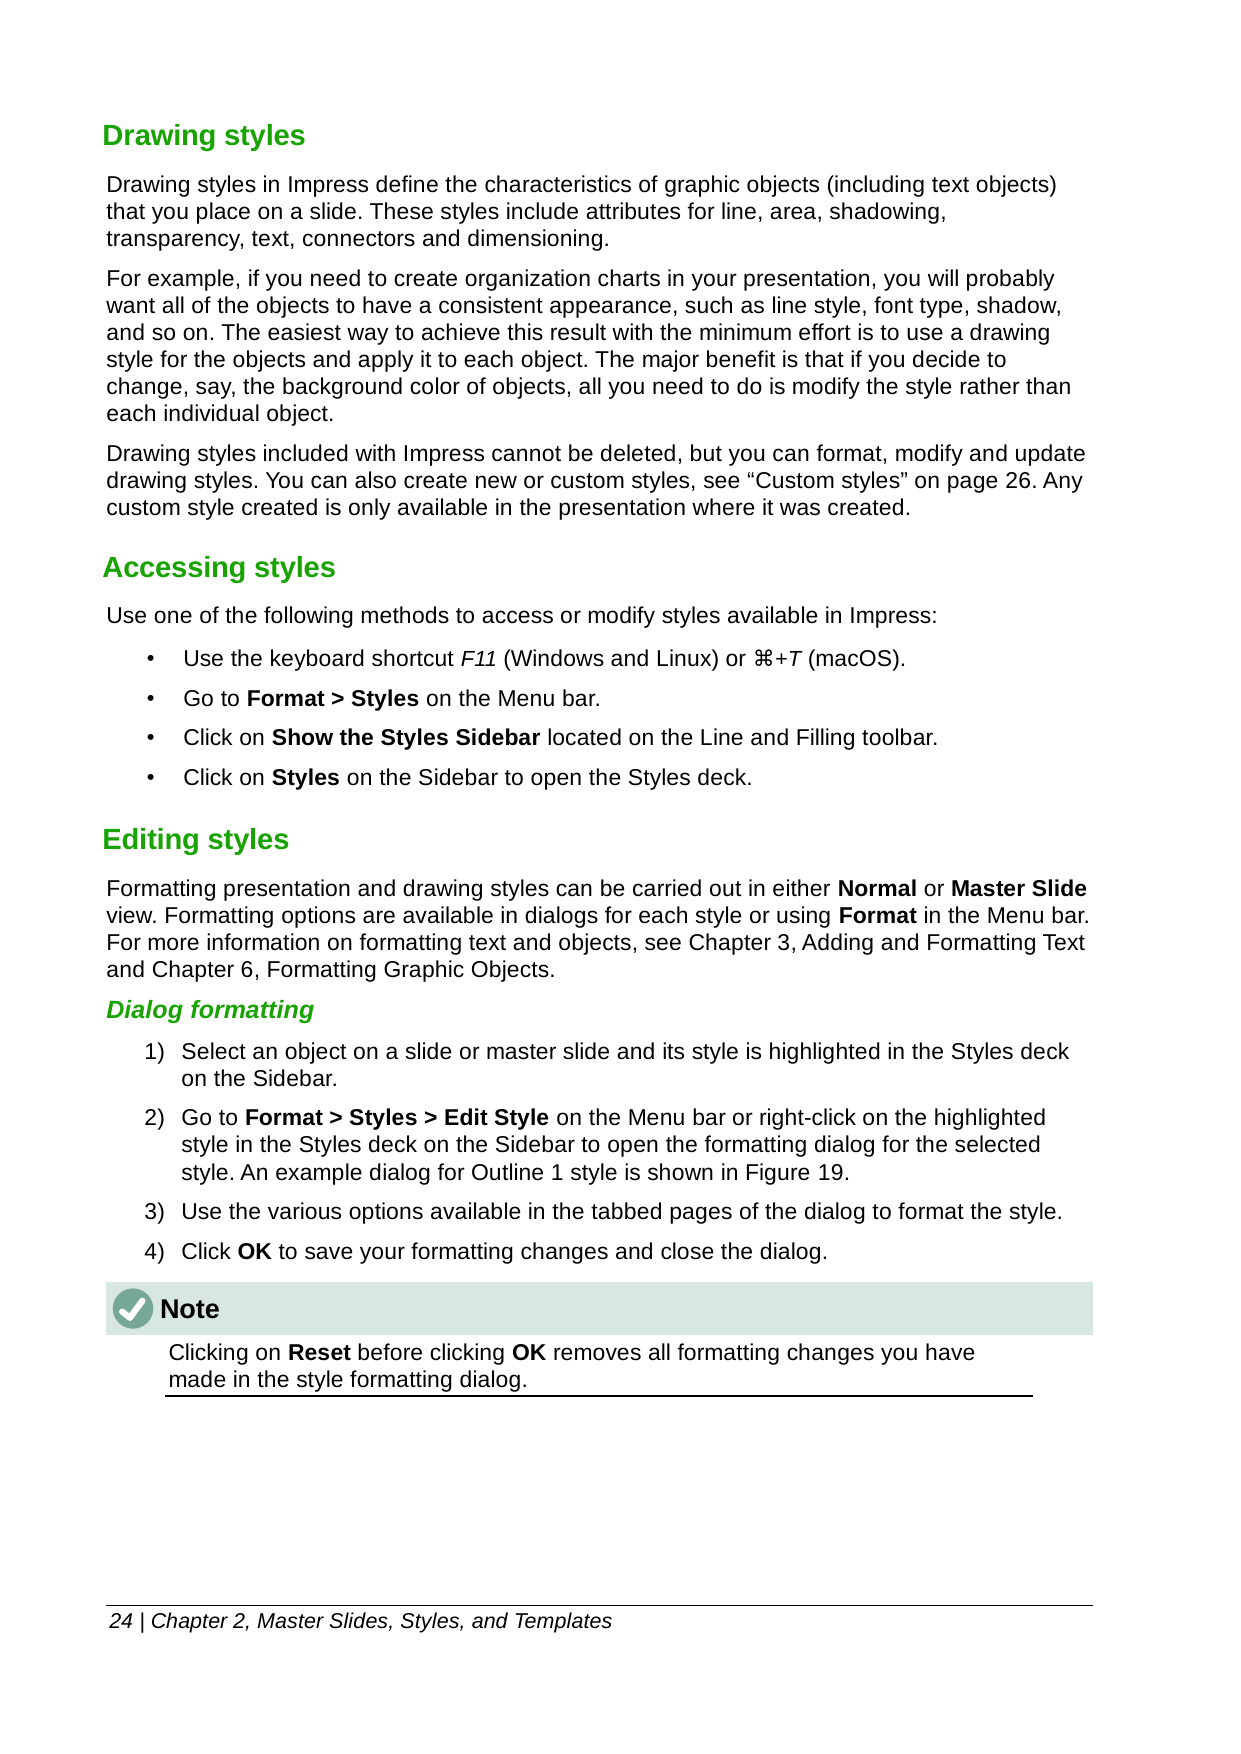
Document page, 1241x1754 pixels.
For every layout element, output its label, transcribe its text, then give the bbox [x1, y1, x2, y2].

subtitle Note [106, 1282, 1093, 1335]
text Drawing styles in Impress define the characteristics of graphic objects (including text objects) that you place on a slide. These styles include attributes for line, area, shadowing, transparency, text, connectors and dimensioning. [106, 170, 1093, 252]
list Click OK to save your formatting changes and close the dialog. [164, 1237, 1093, 1264]
text Clicking on Reset before clicking OK removes all formatting changes you have made in the style formatting dialog. [165, 1335, 1033, 1395]
list Use the various options available in the tabbed pages of the dialog to format the style. [164, 1197, 1093, 1224]
text Use one of the following methods to access or modify styles available in Impress: [106, 602, 1093, 629]
list Select an object on a slide or master slide and its style is highlighted in the Styles deck on the Sidebar. [164, 1037, 1093, 1091]
subtitle Editing styles [102, 822, 1093, 856]
text Formatting presentation and drawing styles can be carried out in either Normal or Master Slide view. Formatting options are available in dialogs for each style or using Format in the Menu bar. For more information on formatting text and objects, see Chapter 3, Adding and Formatting Text and Chapter 6, Formatting Graphic Objects. [106, 874, 1093, 983]
text For example, if you need to create organization charts in your presentation, you will probably want all of the objects to have a consistent appearance, such as line style, font type, shadow, and so on. The easiest way to achieve this result with the minimum effort is to use a drawing style for the objects and apply it to each object. The major benefit is that if you decide to change, say, the background color of objects, all you need to do is modify the style rather than each individual object. [106, 264, 1093, 427]
subtitle Dialog formatting [106, 995, 1093, 1024]
list Go to Format > Styles > Edit Style on the Menu bar or right-click on the highlighted style in the Styles deck on the Sidebar to open the formatting dialog for the selected style. An example dialog for Outline 1 style is shown in Figure 19. [164, 1104, 1093, 1185]
subtitle Accessing styles [102, 549, 1093, 583]
list Click on Styles on the Sidebar to open the Styles deck. [144, 760, 1093, 793]
list Use the keyboard shortcut F11 (Windows and Linux) or ⌘+T (macOS). [144, 641, 1093, 671]
subtitle Drawing styles [102, 118, 1093, 152]
list Go to Format > Styles on the Menu bar. [144, 681, 1093, 711]
list Click on Show the Styles Sidebar located on the Line and Filling toolbar. [144, 721, 1093, 751]
text Drawing styles included with Impress cannot be deleted, but you can format, modify and update drawing styles. You can also create new or custom styles, see “Custom styles” on page 25. Any custom style created is only available in the presentation where it was created. [106, 439, 1093, 520]
